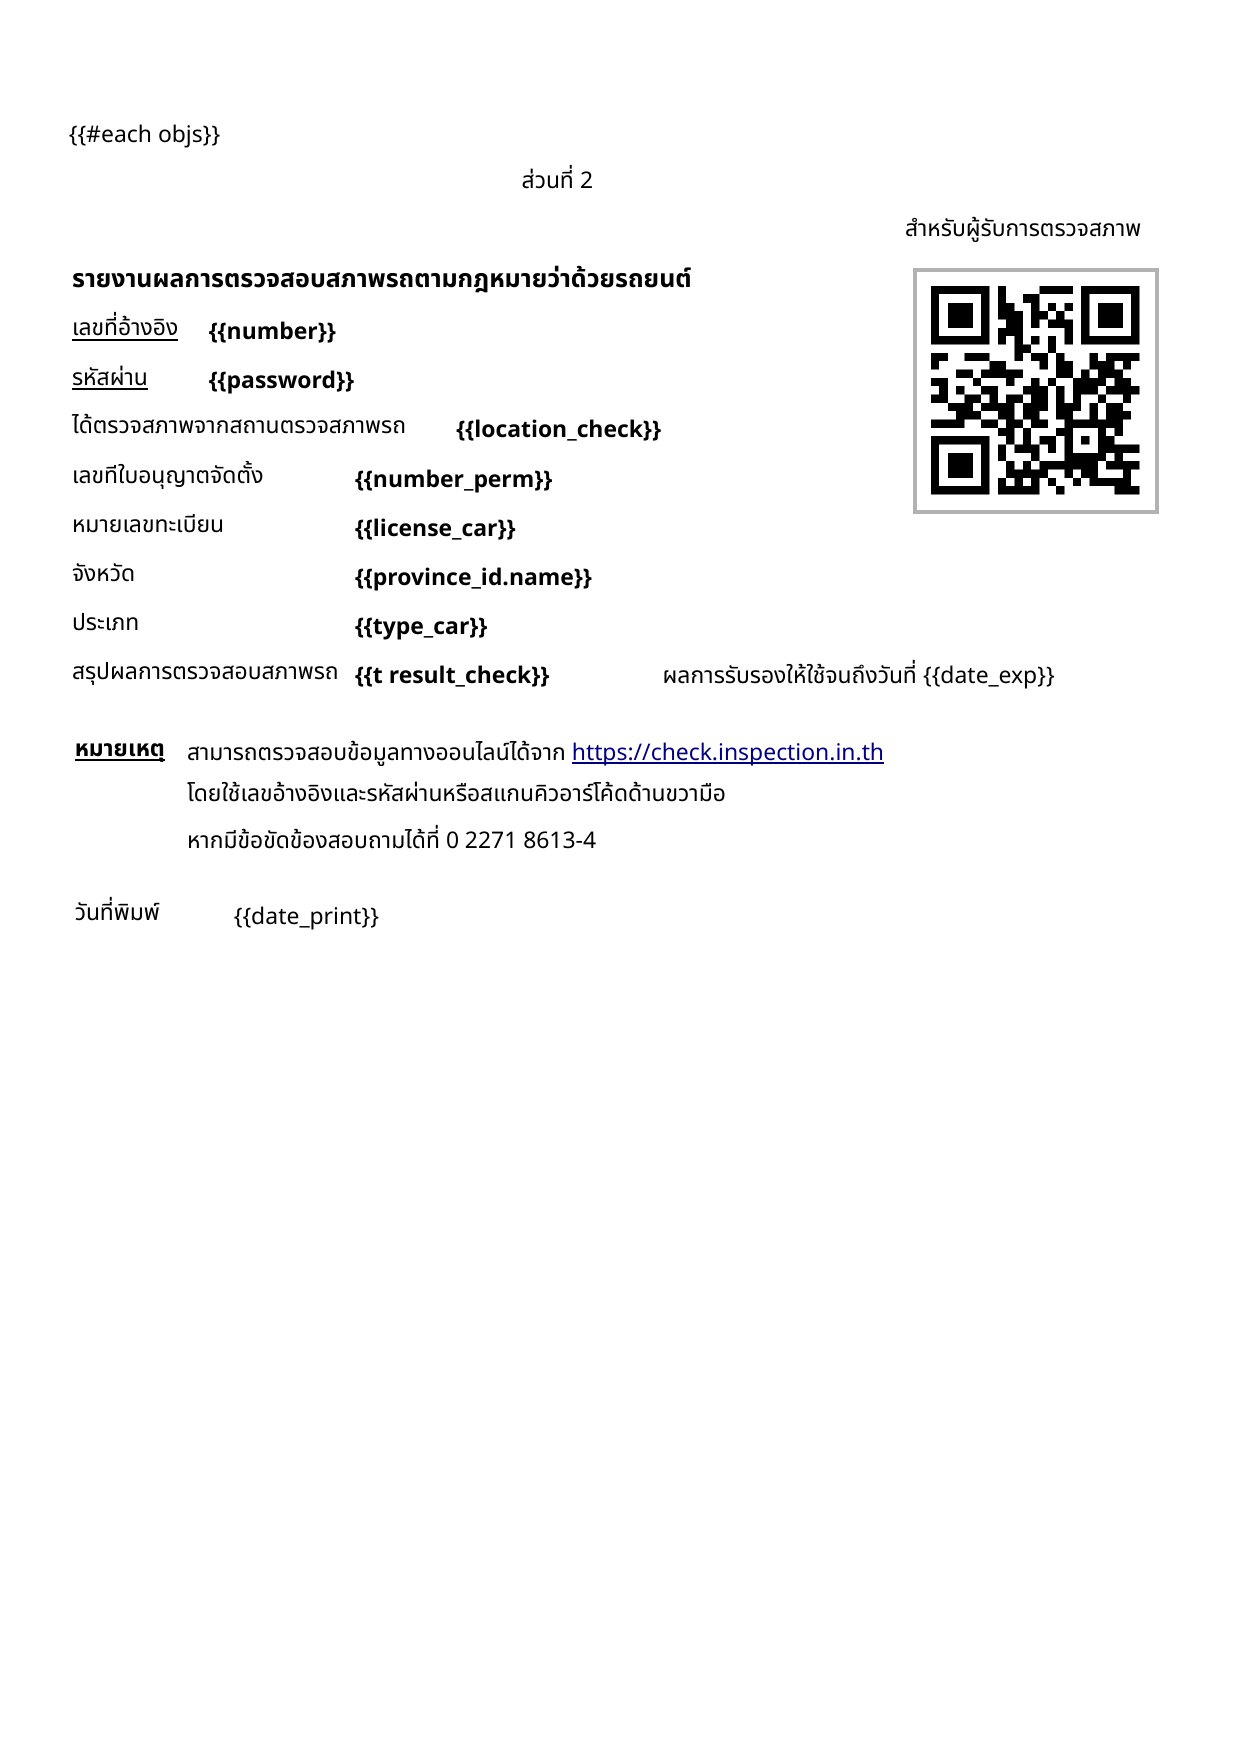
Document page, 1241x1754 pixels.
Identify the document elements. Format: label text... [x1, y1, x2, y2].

table_cell [69, 775, 181, 818]
table_cell โดยใช้เลขอ้างอิงและรหัสผ่านหรือสแกนคิวอาร์โค้ดด้านขวามือ [181, 775, 1175, 818]
table_cell เลขที่อ้างอิง [72, 304, 208, 352]
table_cell [844, 549, 905, 598]
table_cell หากมีข้อขัดข้องสอบถามได้ที่ 0 2271 8613-4 [181, 818, 1175, 863]
table_cell [663, 500, 844, 549]
table_cell [663, 204, 844, 253]
table_header {{date_print}} [228, 894, 1175, 937]
table_cell [69, 818, 181, 863]
table_cell {{license_car}} [355, 500, 662, 549]
table_cell [663, 353, 844, 402]
table_cell [663, 598, 844, 647]
table_cell {{t result_check}} [355, 647, 662, 698]
table_cell สรุปผลการตรวจสอบสภาพรถ [72, 647, 355, 698]
table_cell {{type_car}} [355, 598, 662, 647]
table_header วันที่พิมพ์ [69, 894, 228, 937]
table_cell [844, 598, 905, 647]
table_cell [844, 204, 905, 253]
table_cell หมายเลขทะเบียน [72, 500, 355, 549]
table_cell [355, 204, 662, 253]
table_header [844, 152, 905, 204]
table_cell ได้ตรวจสภาพจากสถานตรวจสภาพรถ [72, 402, 456, 451]
table_cell [663, 304, 844, 352]
table_cell {{number}} [209, 304, 662, 352]
text {{#each objs}} [69, 118, 1169, 149]
table_cell [844, 353, 905, 402]
table_cell [844, 500, 905, 549]
table_cell รายงานผลการตรวจสอบสภาพรถตามกฎหมายว่าด้วยรถยนต์ [72, 253, 905, 303]
table_cell [844, 451, 905, 500]
table_cell รหัสผ่าน [72, 353, 208, 402]
table_cell สำหรับผู้รับการตรวจสภาพ [905, 204, 1170, 253]
table_cell จังหวัด [72, 549, 355, 598]
table_cell ประเภท [72, 598, 355, 647]
table_cell {{password}} [209, 353, 662, 402]
table_cell ผลการรับรองให้ใช้จนถึงวันที่ {{date_exp}} [663, 647, 1170, 698]
table_cell {{province_id.name}} [355, 549, 662, 598]
table_cell [663, 451, 844, 500]
table_header สามารถตรวจสอบข้อมูลทางออนไลน์ได้จาก https://check.inspection.in.th [181, 730, 1175, 775]
table_header ส่วนที่ 2 [355, 152, 662, 204]
table_cell เลขทีใบอนุญาตจัดตั้ง [72, 451, 355, 500]
table_cell [844, 304, 905, 352]
picture [923, 278, 1149, 504]
table_header [905, 152, 1170, 204]
table_cell [72, 204, 355, 253]
table_cell {{location_check}} [456, 402, 905, 451]
table_header test [72, 152, 355, 204]
table_cell {{number_perm}} [355, 451, 662, 500]
table_cell [905, 253, 1170, 647]
table_header [663, 152, 844, 204]
table_header หมายเหตุ [69, 730, 181, 775]
table_cell [663, 549, 844, 598]
